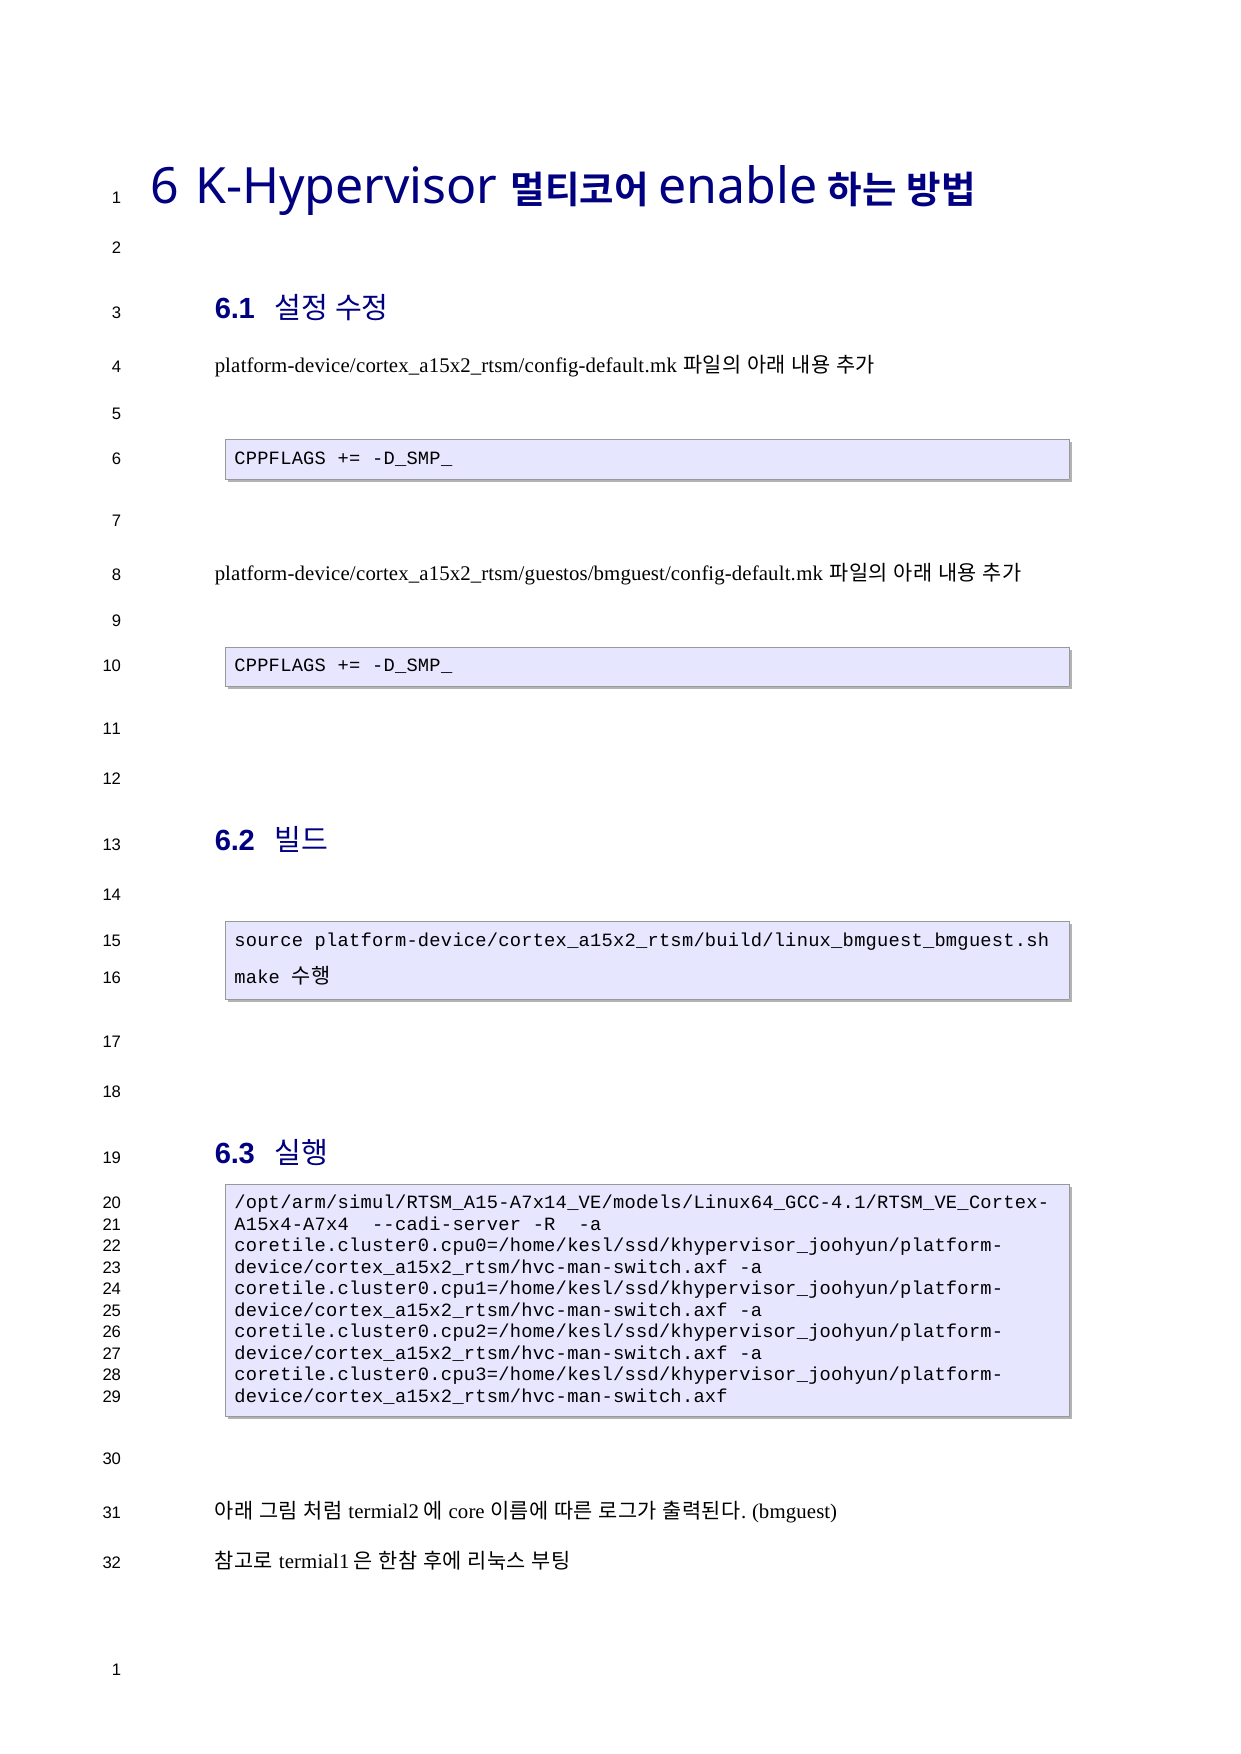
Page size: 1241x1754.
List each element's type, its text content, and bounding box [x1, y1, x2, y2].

subtitle 설정 수정 [214, 288, 1090, 327]
text CPPFLAGS += -D_SMP_ [226, 440, 1069, 479]
text 아래 그림 처럼 termial2에 core 이름에 따른 로그가 출력된다. (bmguest) [214, 1499, 1090, 1523]
text CPPFLAGS += -D_SMP_ [226, 648, 1069, 686]
text make 수행 [226, 957, 1069, 999]
text platform-device/cortex_a15x2_rtsm/guestos/bmguest/config-default.mk 파일의 아래 내용 추가 [214, 562, 1090, 585]
subtitle K-Hypervisor 멀티코어 enable하는 방법 [150, 150, 1090, 218]
subtitle 실행 [214, 1132, 1090, 1172]
text platform-device/cortex_a15x2_rtsm/config-default.mk 파일의 아래 내용 추가 [214, 354, 1090, 377]
text /opt/arm/simul/RTSM_A15-A7x14_VE/models/Linux64_GCC-4.1/RTSM_VE_Cortex-A15x4-A7x4 --cadi-server -R -a coretile.cluster0.cpu0=/home/kesl/ssd/khypervisor_joohyun/platform-device/cortex_a15x2_rtsm/hvc-man-switch.axf -a coretile.cluster0.cpu1=/home/kesl/ssd/khypervisor_joohyun/platform-device/cortex_a15x2_rtsm/hvc-man-switch.axf -a coretile.cluster0.cpu2=/home/kesl/ssd/khypervisor_joohyun/platform-device/cortex_a15x2_rtsm/hvc-man-switch.axf -a coretile.cluster0.cpu3=/home/kesl/ssd/khypervisor_joohyun/platform-device/cortex_a15x2_rtsm/hvc-man-switch.axf [226, 1185, 1069, 1416]
text 참고로 termial1은 한참 후에 리눅스 부팅 [214, 1549, 1090, 1573]
subtitle 빌드 [214, 819, 1090, 859]
text source platform-device/cortex_a15x2_rtsm/build/linux_bmguest_bmguest.sh [226, 922, 1069, 951]
